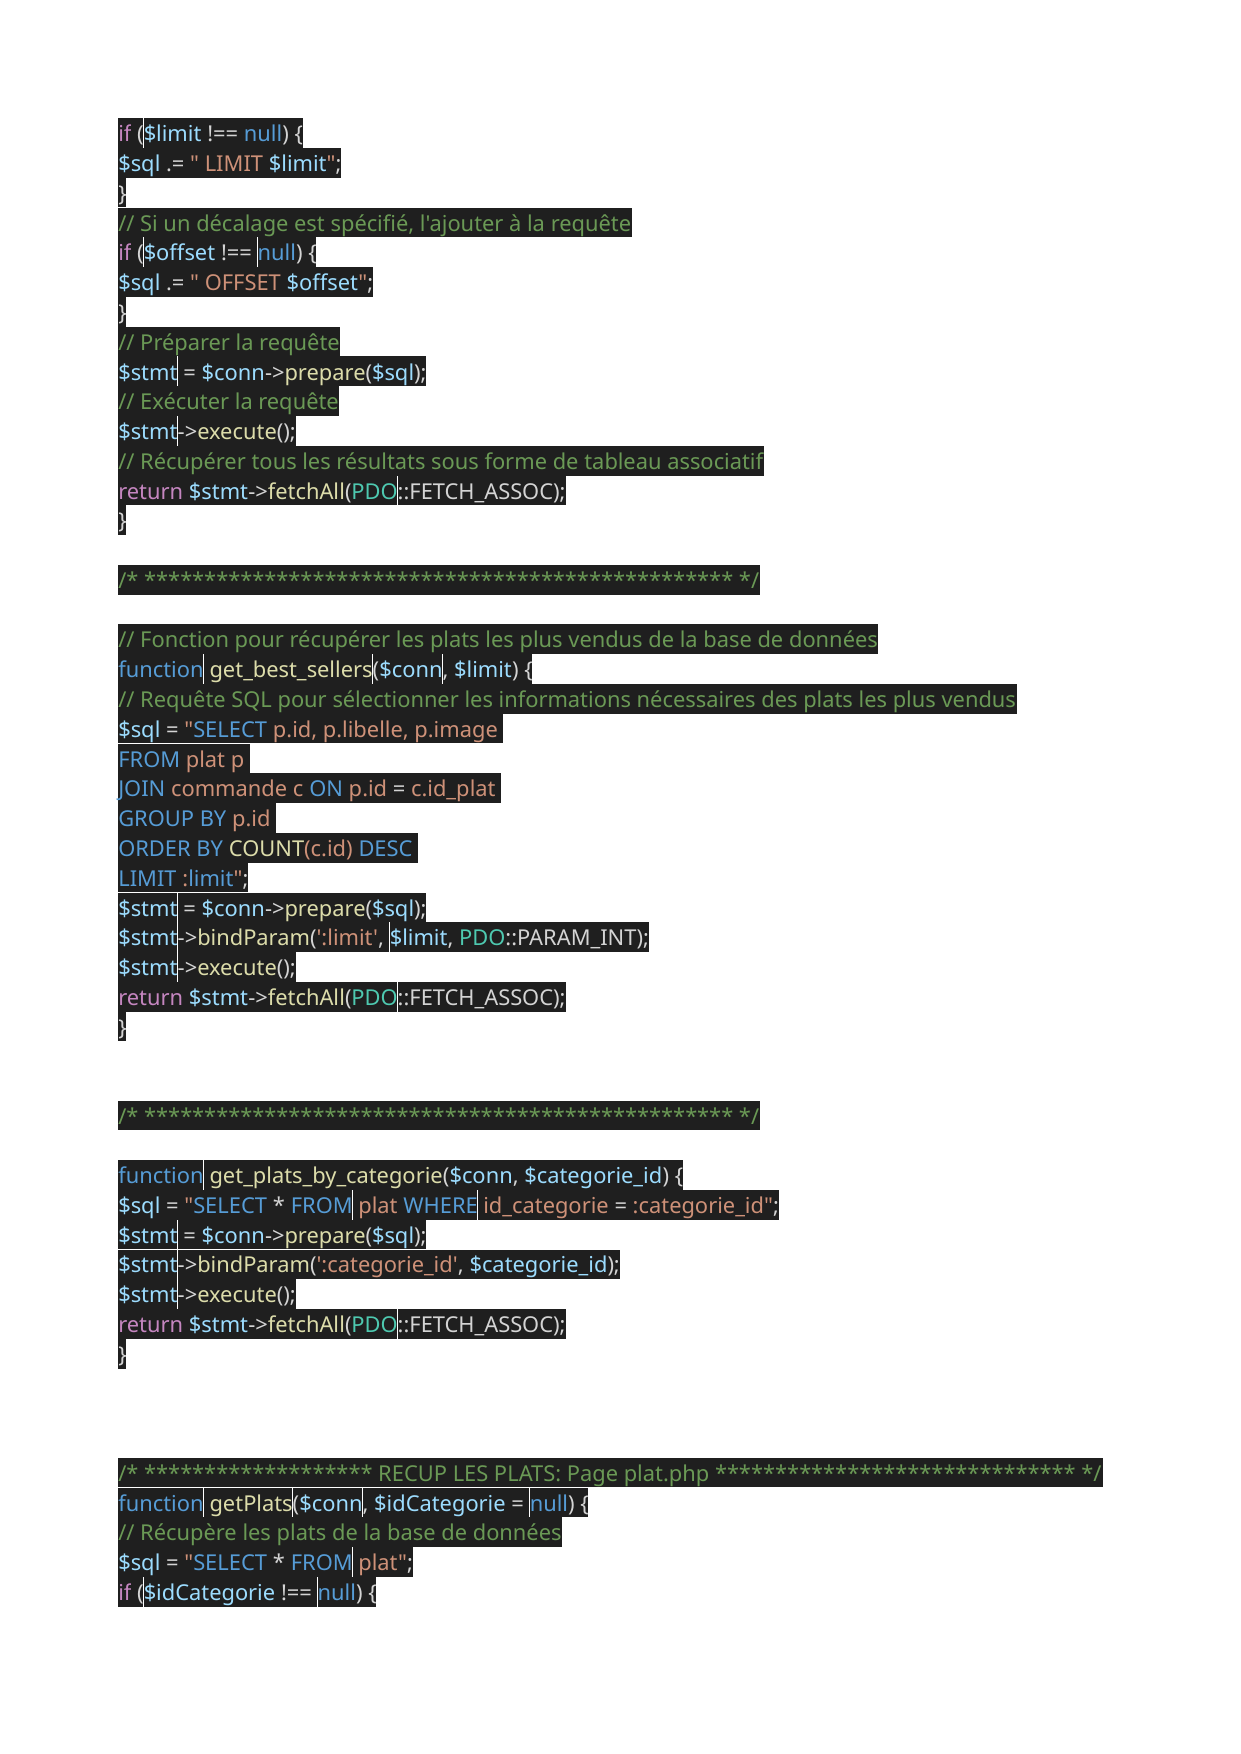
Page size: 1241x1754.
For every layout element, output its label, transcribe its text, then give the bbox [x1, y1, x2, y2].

text // Récupère les plats de la base de données [118, 1517, 1122, 1547]
text JOIN commande c ON p.id = c.id_plat [118, 773, 1122, 803]
text if ($offset !== null) { [118, 237, 1122, 267]
text return $stmt->fetchAll(PDO::FETCH_ASSOC); [118, 476, 1122, 505]
text /* ******************* RECUP LES PLATS: Page plat.php ****************************** */ [118, 1458, 1122, 1487]
text // Fonction pour récupérer les plats les plus vendus de la base de données [118, 624, 1122, 654]
text $stmt->execute(); [118, 416, 1122, 446]
text /* ************************************************* */ [118, 1101, 1122, 1130]
text // Requête SQL pour sélectionner les informations nécessaires des plats les plus vendus [118, 684, 1122, 714]
text if ($idCategorie !== null) { [118, 1577, 1122, 1607]
text if ($limit !== null) { [118, 118, 1122, 148]
text function get_plats_by_categorie($conn, $categorie_id) { [118, 1160, 1122, 1190]
text $sql .= " LIMIT $limit"; [118, 148, 1122, 178]
text $stmt = $conn->prepare($sql); [118, 356, 1122, 386]
text LIMIT :limit"; [118, 863, 1122, 892]
text $stmt->bindParam(':categorie_id', $categorie_id); [118, 1249, 1122, 1279]
text $stmt->bindParam(':limit', $limit, PDO::PARAM_INT); [118, 922, 1122, 952]
text function get_best_sellers($conn, $limit) { [118, 654, 1122, 684]
text $stmt->execute(); [118, 1279, 1122, 1309]
text // Récupérer tous les résultats sous forme de tableau associatif [118, 446, 1122, 476]
text ORDER BY COUNT(c.id) DESC [118, 833, 1122, 863]
text } [118, 178, 1122, 207]
text } [118, 1339, 1122, 1369]
text $stmt->execute(); [118, 952, 1122, 982]
text $sql .= " OFFSET $offset"; [118, 267, 1122, 297]
text $sql = "SELECT * FROM plat"; [118, 1547, 1122, 1577]
text GROUP BY p.id [118, 803, 1122, 833]
text $sql = "SELECT * FROM plat WHERE id_categorie = :categorie_id"; [118, 1190, 1122, 1220]
text } [118, 297, 1122, 327]
text function getPlats($conn, $idCategorie = null) { [118, 1487, 1122, 1517]
text $sql = "SELECT p.id, p.libelle, p.image [118, 714, 1122, 743]
text } [118, 505, 1122, 535]
text // Si un décalage est spécifié, l'ajouter à la requête [118, 207, 1122, 237]
text return $stmt->fetchAll(PDO::FETCH_ASSOC); [118, 1309, 1122, 1339]
text /* ************************************************* */ [118, 565, 1122, 595]
text FROM plat p [118, 743, 1122, 773]
text // Exécuter la requête [118, 386, 1122, 416]
text // Préparer la requête [118, 327, 1122, 356]
text return $stmt->fetchAll(PDO::FETCH_ASSOC); [118, 982, 1122, 1012]
text $stmt = $conn->prepare($sql); [118, 892, 1122, 922]
text } [118, 1012, 1122, 1041]
text $stmt = $conn->prepare($sql); [118, 1220, 1122, 1249]
